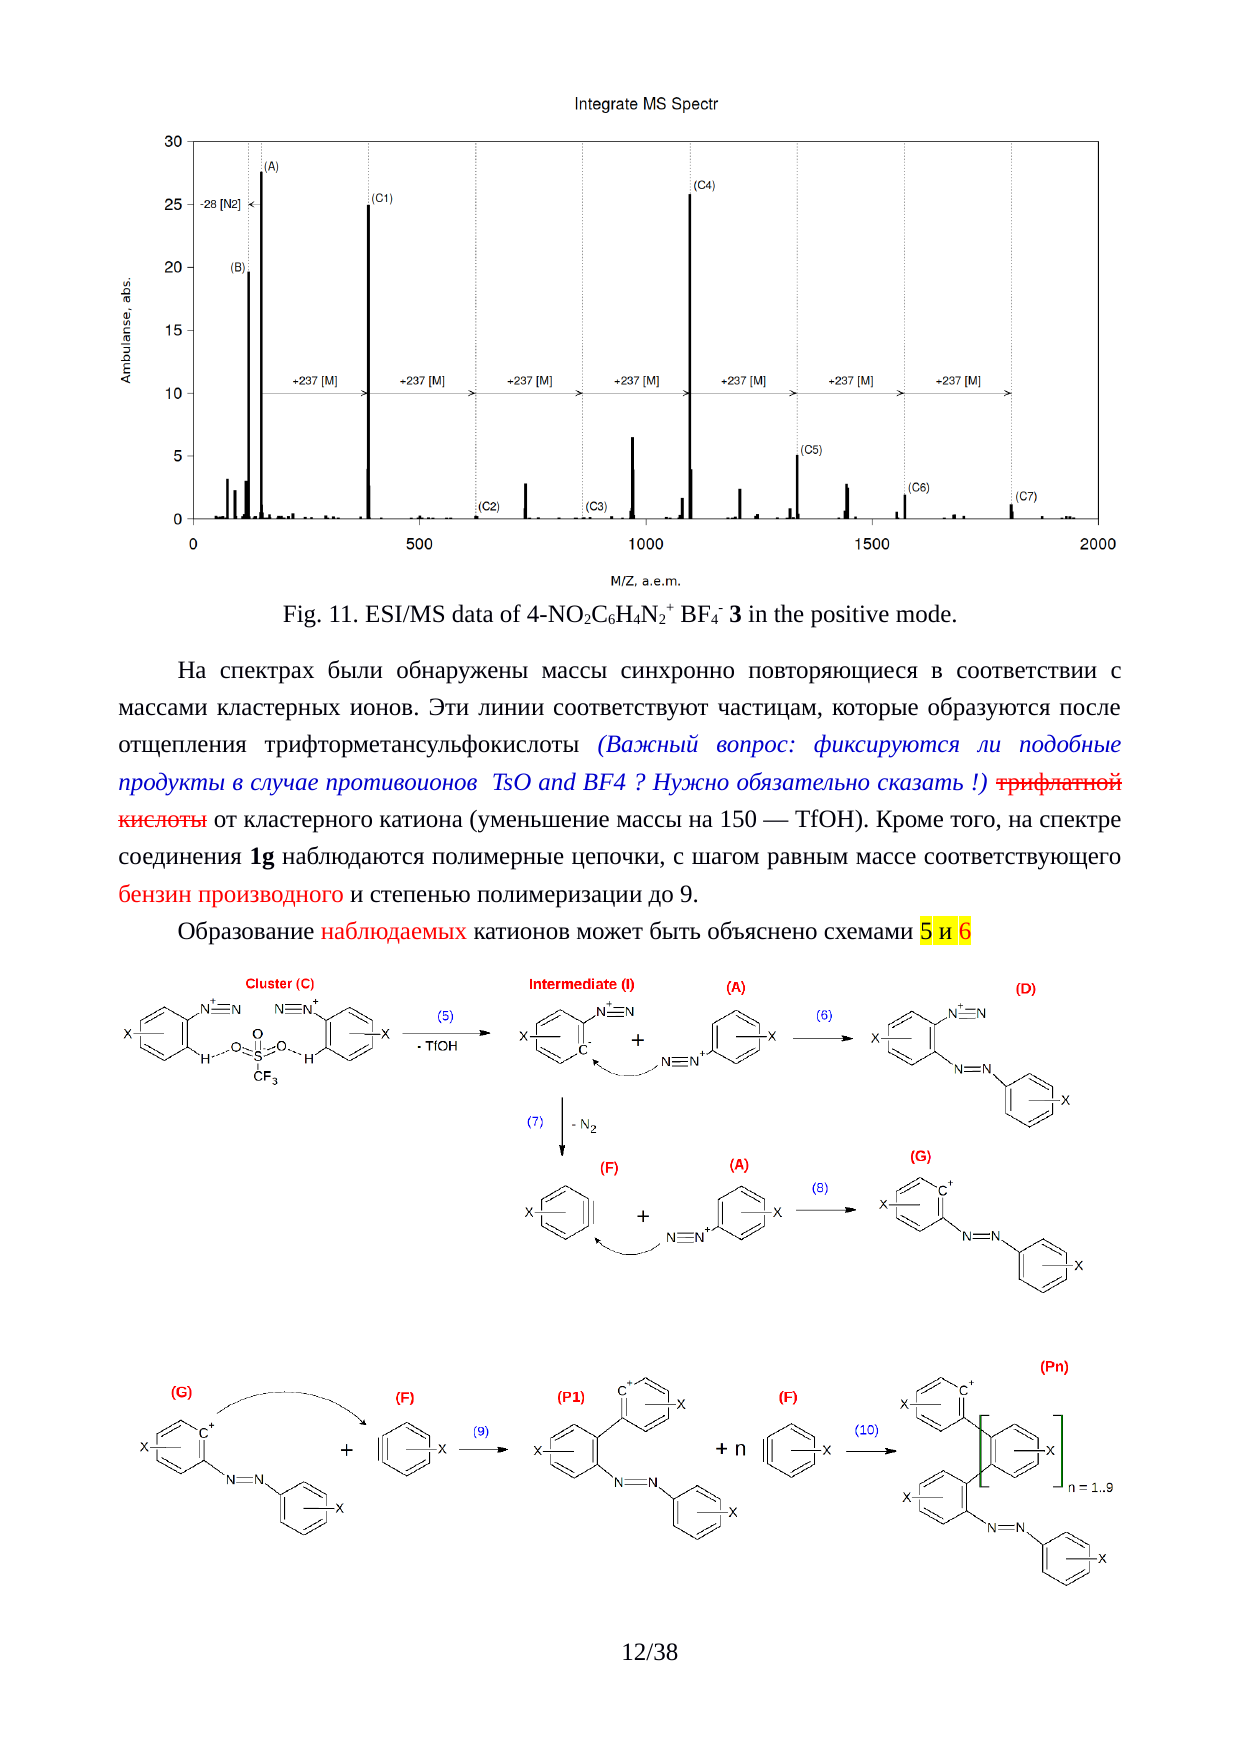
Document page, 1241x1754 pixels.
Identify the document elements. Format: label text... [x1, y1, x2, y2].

text Fig. 11. ESI/MS data of 4-NO2C6H4N2+ BF4- 3 in the positive mode. [118, 599, 1122, 628]
text На спектрах были обнаружены массы синхронно повторяющиеся в соответствии с массами кластерных ионов. Эти линии соответствуют частицам, которые образуются после отщепления трифторметансульфокислоты (Важный вопрос: фиксируются ли подобные продукты в случае противоионов TsO and BF4 ? Нужно обязательно сказать !) трифлатной кислоты от кластерного катиона (уменьшение массы на 150 — TfOH). Кроме того, на спектре соединения 1g наблюдаются полимерные цепочки, с шагом равным массе соответствующего бензин производного и степенью полимеризации до 9. [118, 655, 1122, 907]
picture [118, 972, 1123, 1592]
text Образование наблюдаемых катионов может быть объяснено схемами 5 и 6 [118, 916, 1122, 945]
picture [118, 88, 1123, 591]
